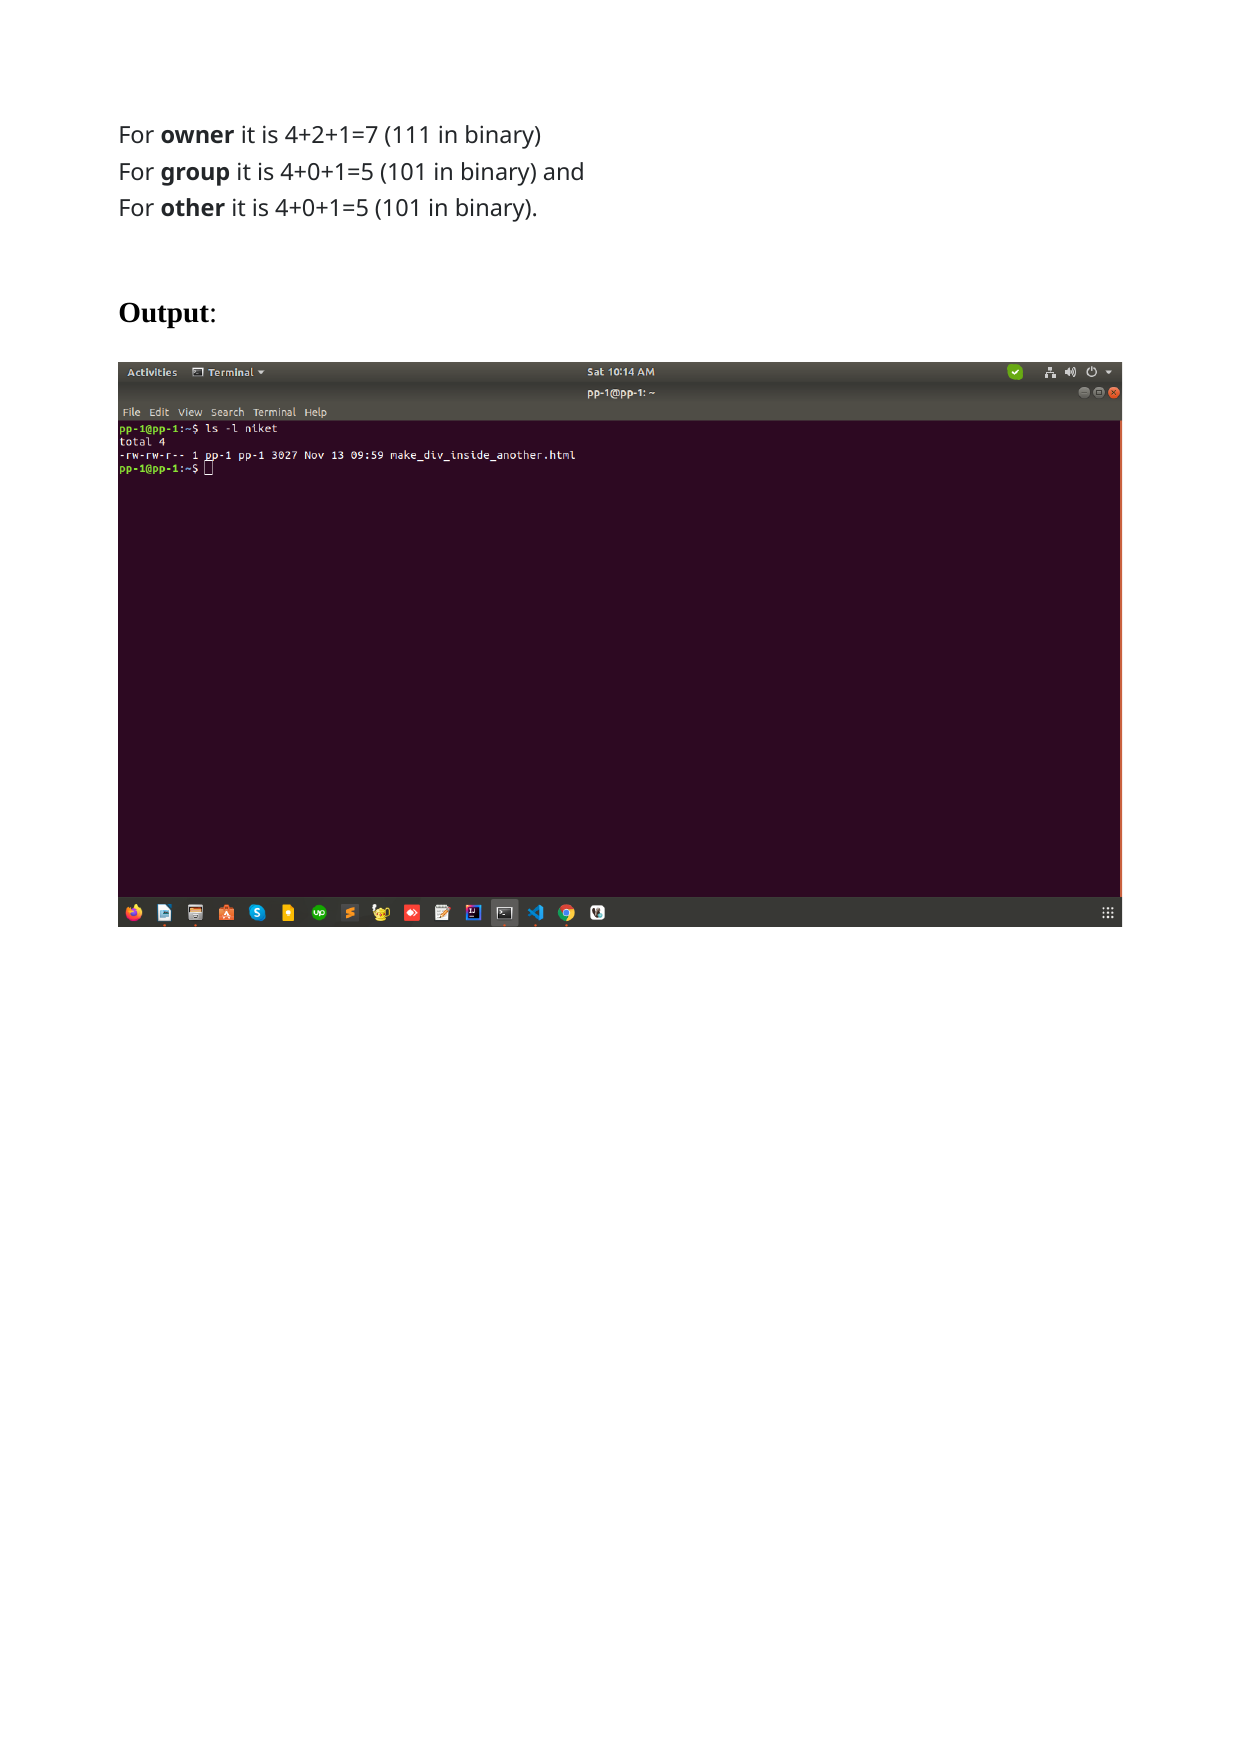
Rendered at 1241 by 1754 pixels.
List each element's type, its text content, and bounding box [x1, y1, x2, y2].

text For owner it is 4+2+1=7 (111 in binary) For group it is 4+0+1=5 (101 in binary) and For other it is 4+0+1=5 (101 in binary). [118, 118, 1122, 224]
picture [118, 362, 1123, 927]
text Output: [118, 296, 1122, 329]
